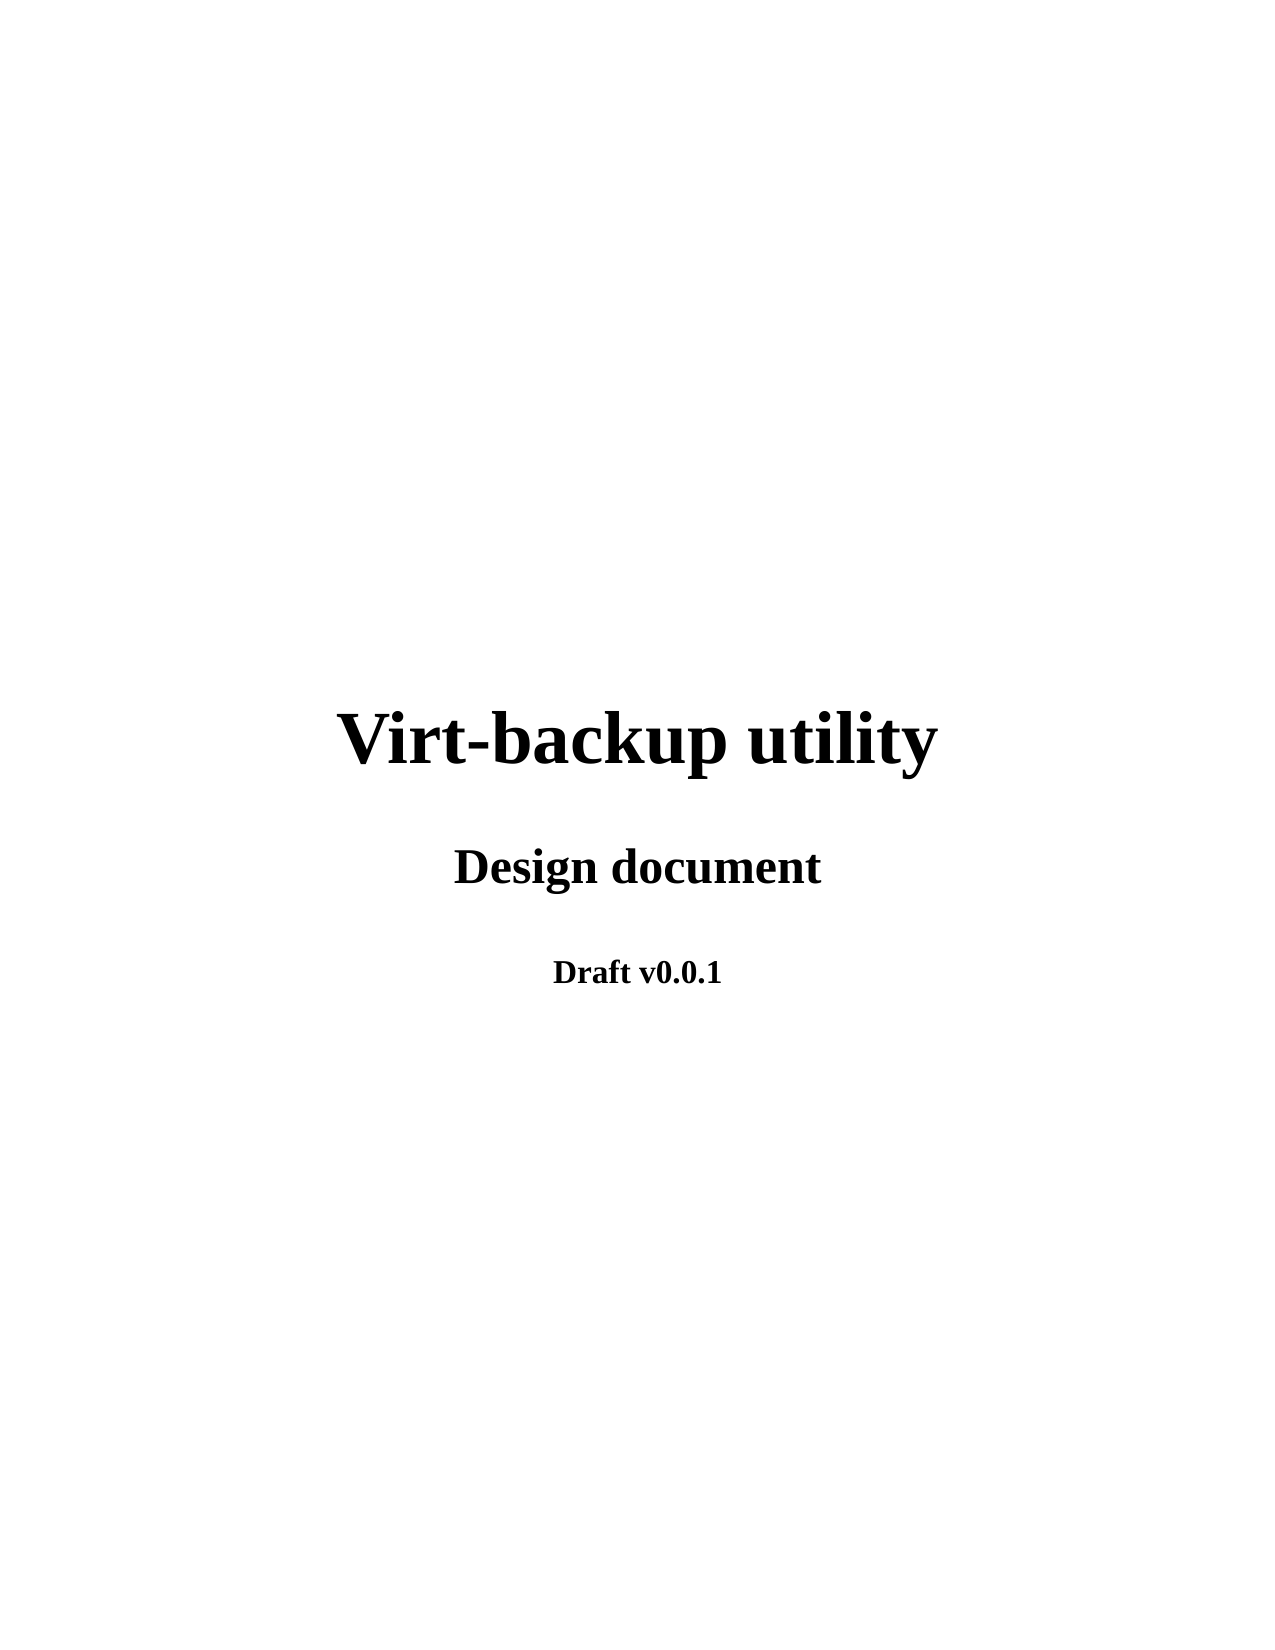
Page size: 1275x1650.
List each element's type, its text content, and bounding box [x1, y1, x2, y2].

text Draft v0.0.1 [118, 952, 1157, 990]
text Design document [118, 837, 1157, 894]
text Virt-backup utility [118, 693, 1157, 779]
